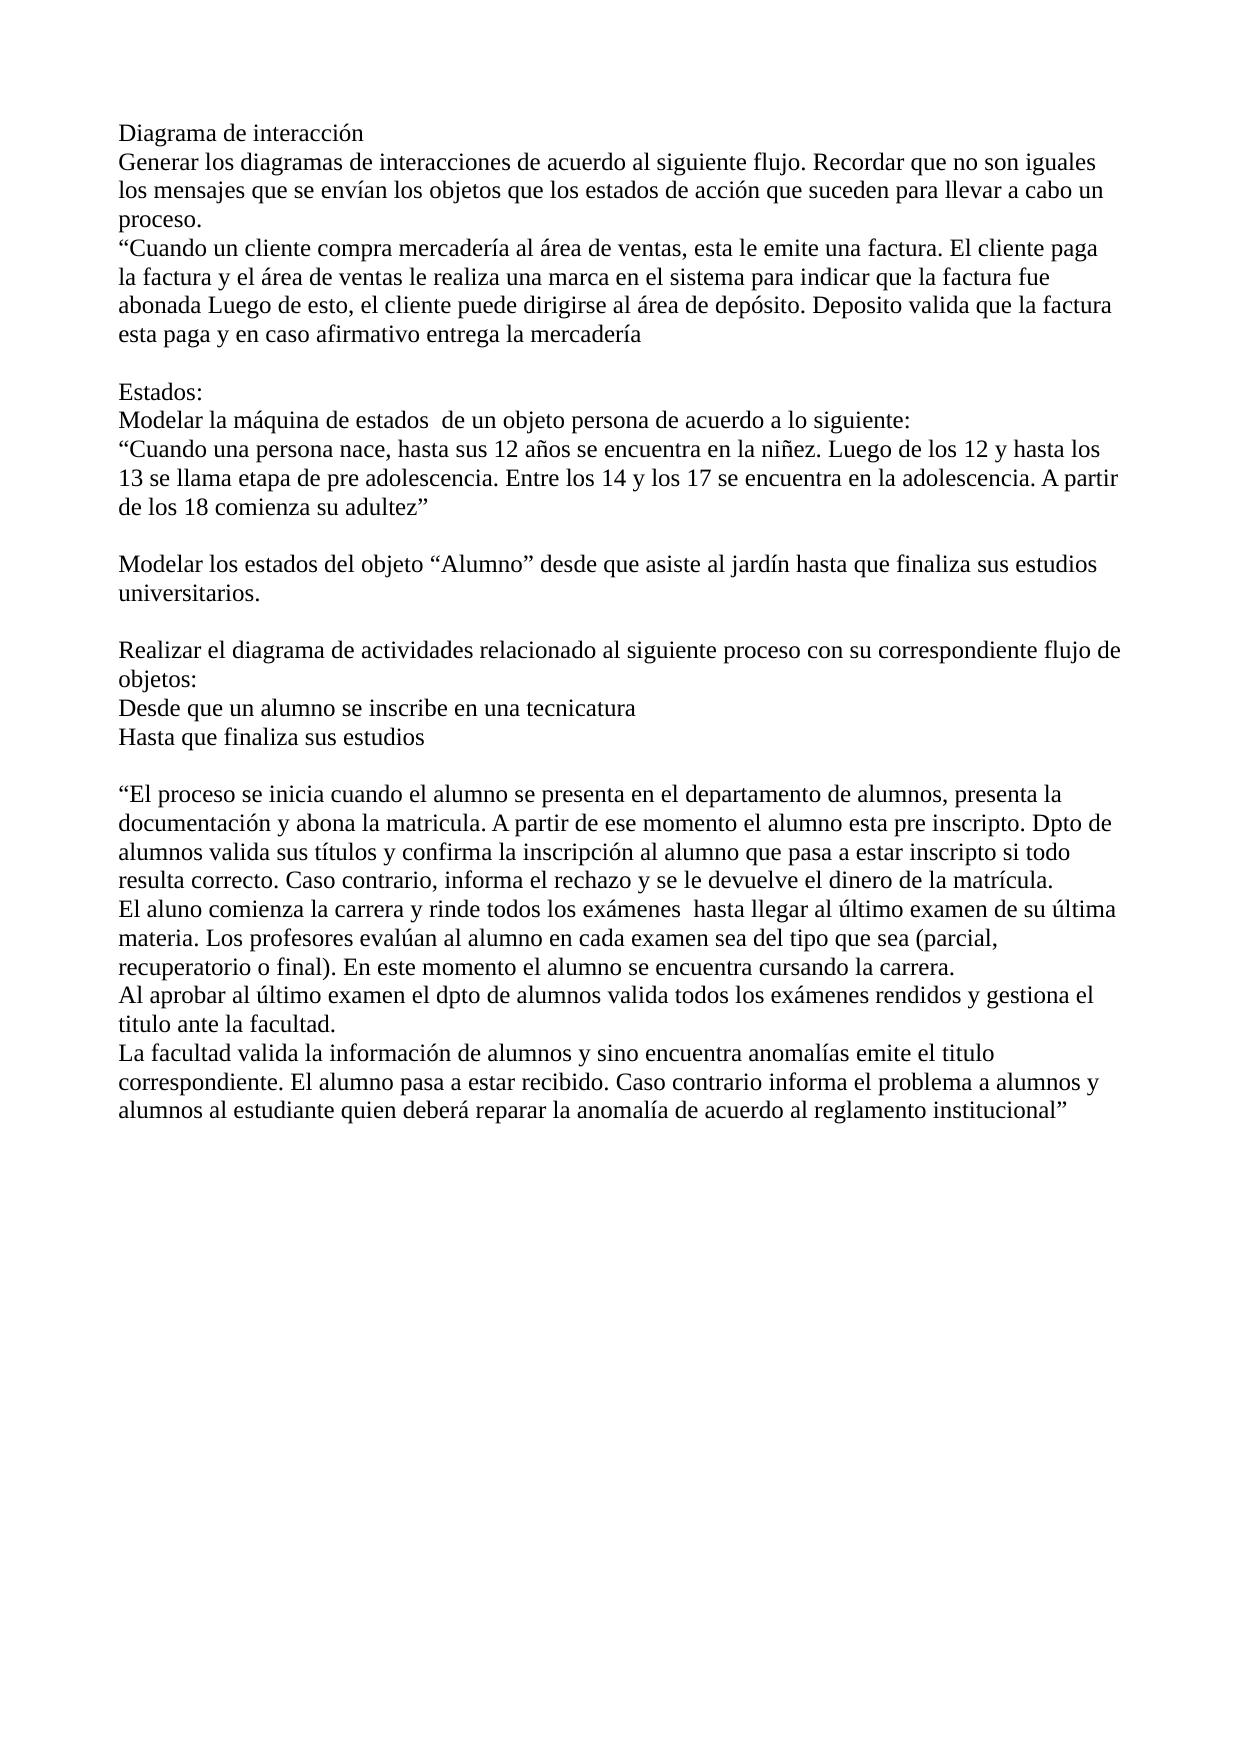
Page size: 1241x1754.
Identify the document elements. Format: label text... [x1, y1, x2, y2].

text Hasta que finaliza sus estudios [118, 722, 1122, 751]
text “Cuando un cliente compra mercadería al área de ventas, esta le emite una factura. El cliente paga la factura y el área de ventas le realiza una marca en el sistema para indicar que la factura fue abonada Luego de esto, el cliente puede dirigirse al área de depósito. Deposito valida que la factura esta paga y en caso afirmativo entrega la mercadería [118, 233, 1122, 348]
text La facultad valida la información de alumnos y sino encuentra anomalías emite el titulo correspondiente. El alumno pasa a estar recibido. Caso contrario informa el problema a alumnos y alumnos al estudiante quien deberá reparar la anomalía de acuerdo al reglamento institucional” [118, 1038, 1122, 1124]
text Generar los diagramas de interacciones de acuerdo al siguiente flujo. Recordar que no son iguales los mensajes que se envían los objetos que los estados de acción que suceden para llevar a cabo un proceso. [118, 147, 1122, 233]
text Estados: [118, 377, 1122, 406]
text Modelar los estados del objeto “Alumno” desde que asiste al jardín hasta que finaliza sus estudios universitarios. [118, 549, 1122, 607]
text “Cuando una persona nace, hasta sus 12 años se encuentra en la niñez. Luego de los 12 y hasta los 13 se llama etapa de pre adolescencia. Entre los 14 y los 17 se encuentra en la adolescencia. A partir de los 18 comienza su adultez” [118, 434, 1122, 521]
text “El proceso se inicia cuando el alumno se presenta en el departamento de alumnos, presenta la documentación y abona la matricula. A partir de ese momento el alumno esta pre inscripto. Dpto de alumnos valida sus títulos y confirma la inscripción al alumno que pasa a estar inscripto si todo resulta correcto. Caso contrario, informa el rechazo y se le devuelve el dinero de la matrícula. [118, 779, 1122, 894]
text Realizar el diagrama de actividades relacionado al siguiente proceso con su correspondiente flujo de objetos: [118, 636, 1122, 693]
text Al aprobar al último examen el dpto de alumnos valida todos los exámenes rendidos y gestiona el titulo ante la facultad. [118, 981, 1122, 1038]
text Desde que un alumno se inscribe en una tecnicatura [118, 693, 1122, 722]
text Modelar la máquina de estados de un objeto persona de acuerdo a lo siguiente: [118, 406, 1122, 434]
text El aluno comienza la carrera y rinde todos los exámenes hasta llegar al último examen de su última materia. Los profesores evalúan al alumno en cada examen sea del tipo que sea (parcial, recuperatorio o final). En este momento el alumno se encuentra cursando la carrera. [118, 894, 1122, 981]
text Diagrama de interacción [118, 118, 1122, 147]
